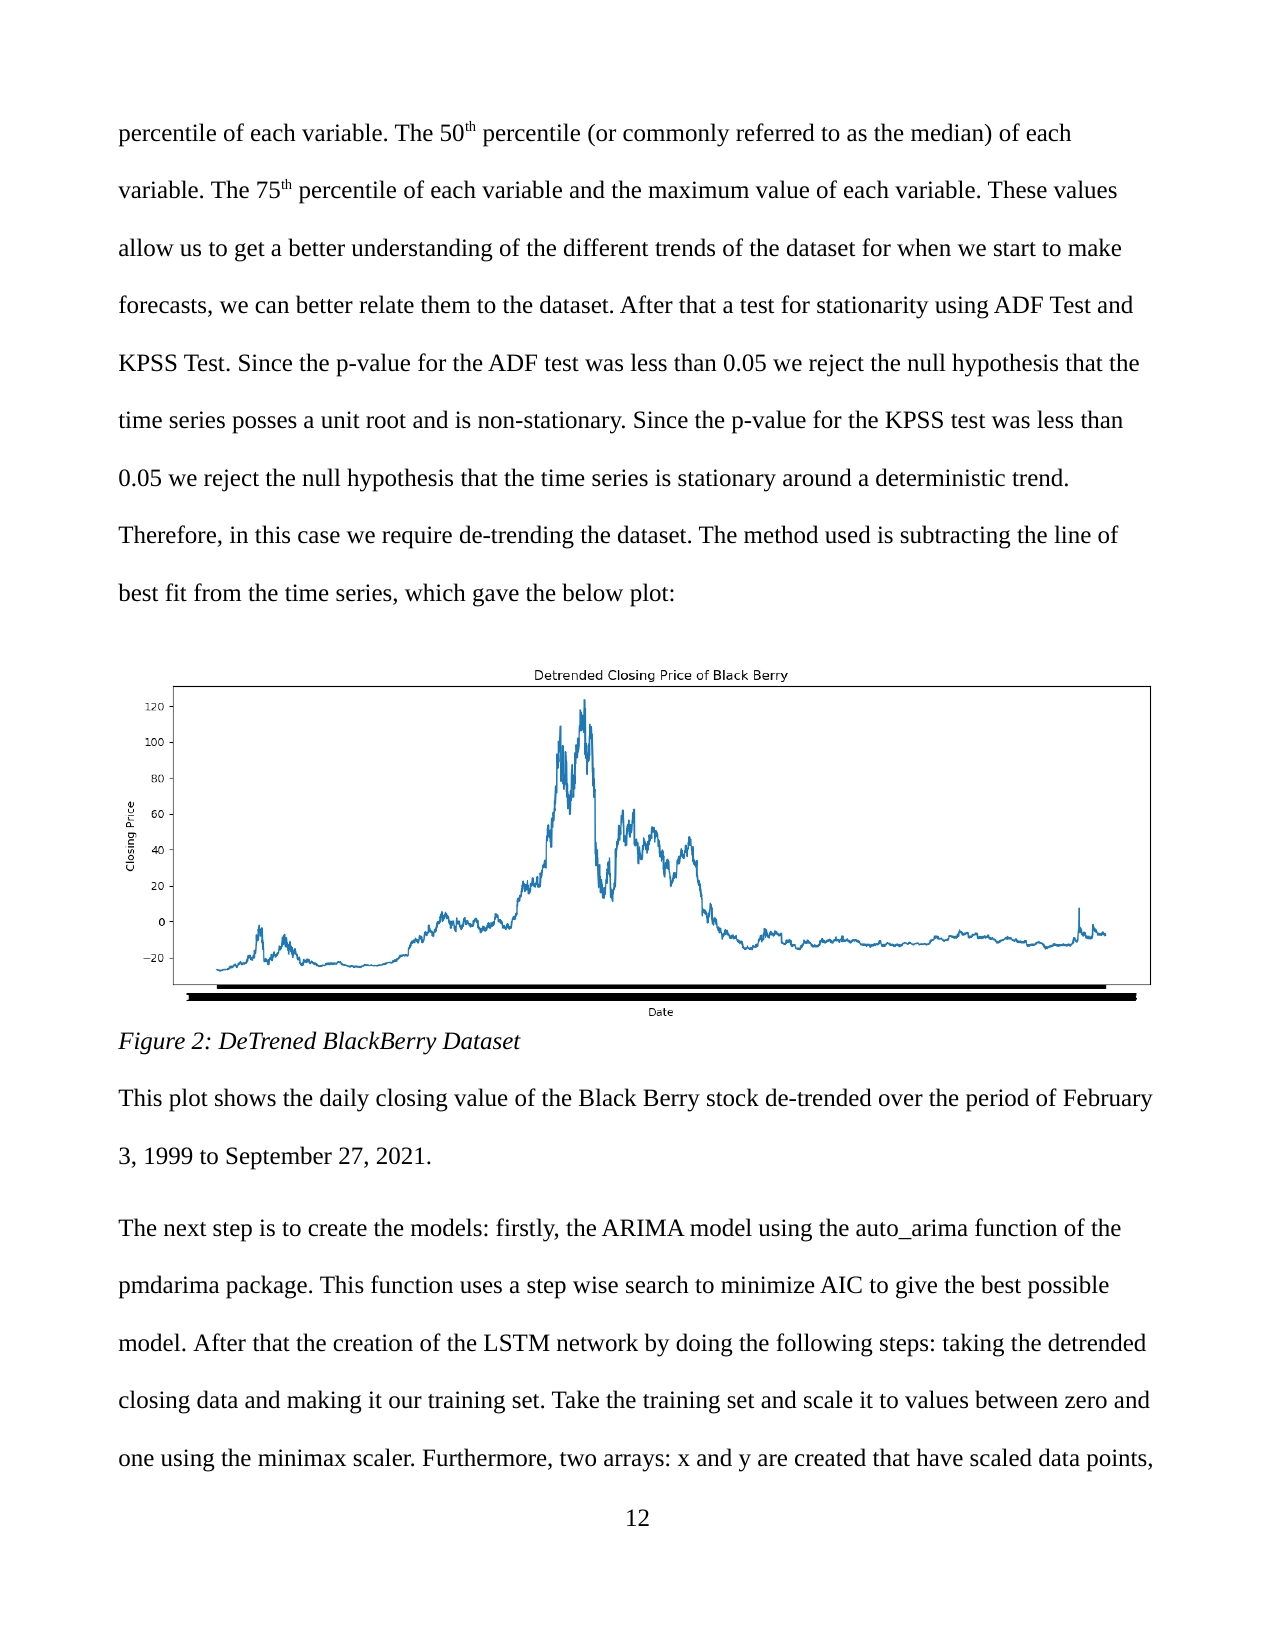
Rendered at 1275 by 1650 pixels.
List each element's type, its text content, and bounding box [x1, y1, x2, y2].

text percentile of each variable. The 50th percentile (or commonly referred to as the median) of each variable. The 75th percentile of each variable and the maximum value of each variable. These values allow us to get a better understanding of the different trends of the dataset for when we start to make forecasts, we can better relate them to the dataset. After that a test for stationarity using ADF Test and KPSS Test. Since the p-value for the ADF test was less than 0.05 we reject the null hypothesis that the time series posses a unit root and is non-stationary. Since the p-value for the KPSS test was less than 0.05 we reject the null hypothesis that the time series is stationary around a deterministic trend. Therefore, in this case we require de-trending the dataset. The method used is subtracting the line of best fit from the time series, which gave the below plot: [118, 118, 1157, 607]
picture [118, 662, 1157, 1026]
text Figure 2: DeTrened BlackBerry Dataset [118, 1026, 1157, 1055]
text [118, 650, 1157, 662]
text The next step is to create the models: firstly, the ARIMA model using the auto_arima function of the pmdarima package. This function uses a step wise search to minimize AIC to give the best possible model. After that the creation of the LSTM network by doing the following steps: taking the detrended closing data and making it our training set. Take the training set and scale it to values between zero and one using the minimax scaler. Furthermore, two arrays: x and y are created that have scaled data points, [118, 1213, 1157, 1472]
text This plot shows the daily closing value of the Black Berry stock de-trended over the period of February 3, 1999 to September 27, 2021. [118, 1055, 1157, 1170]
